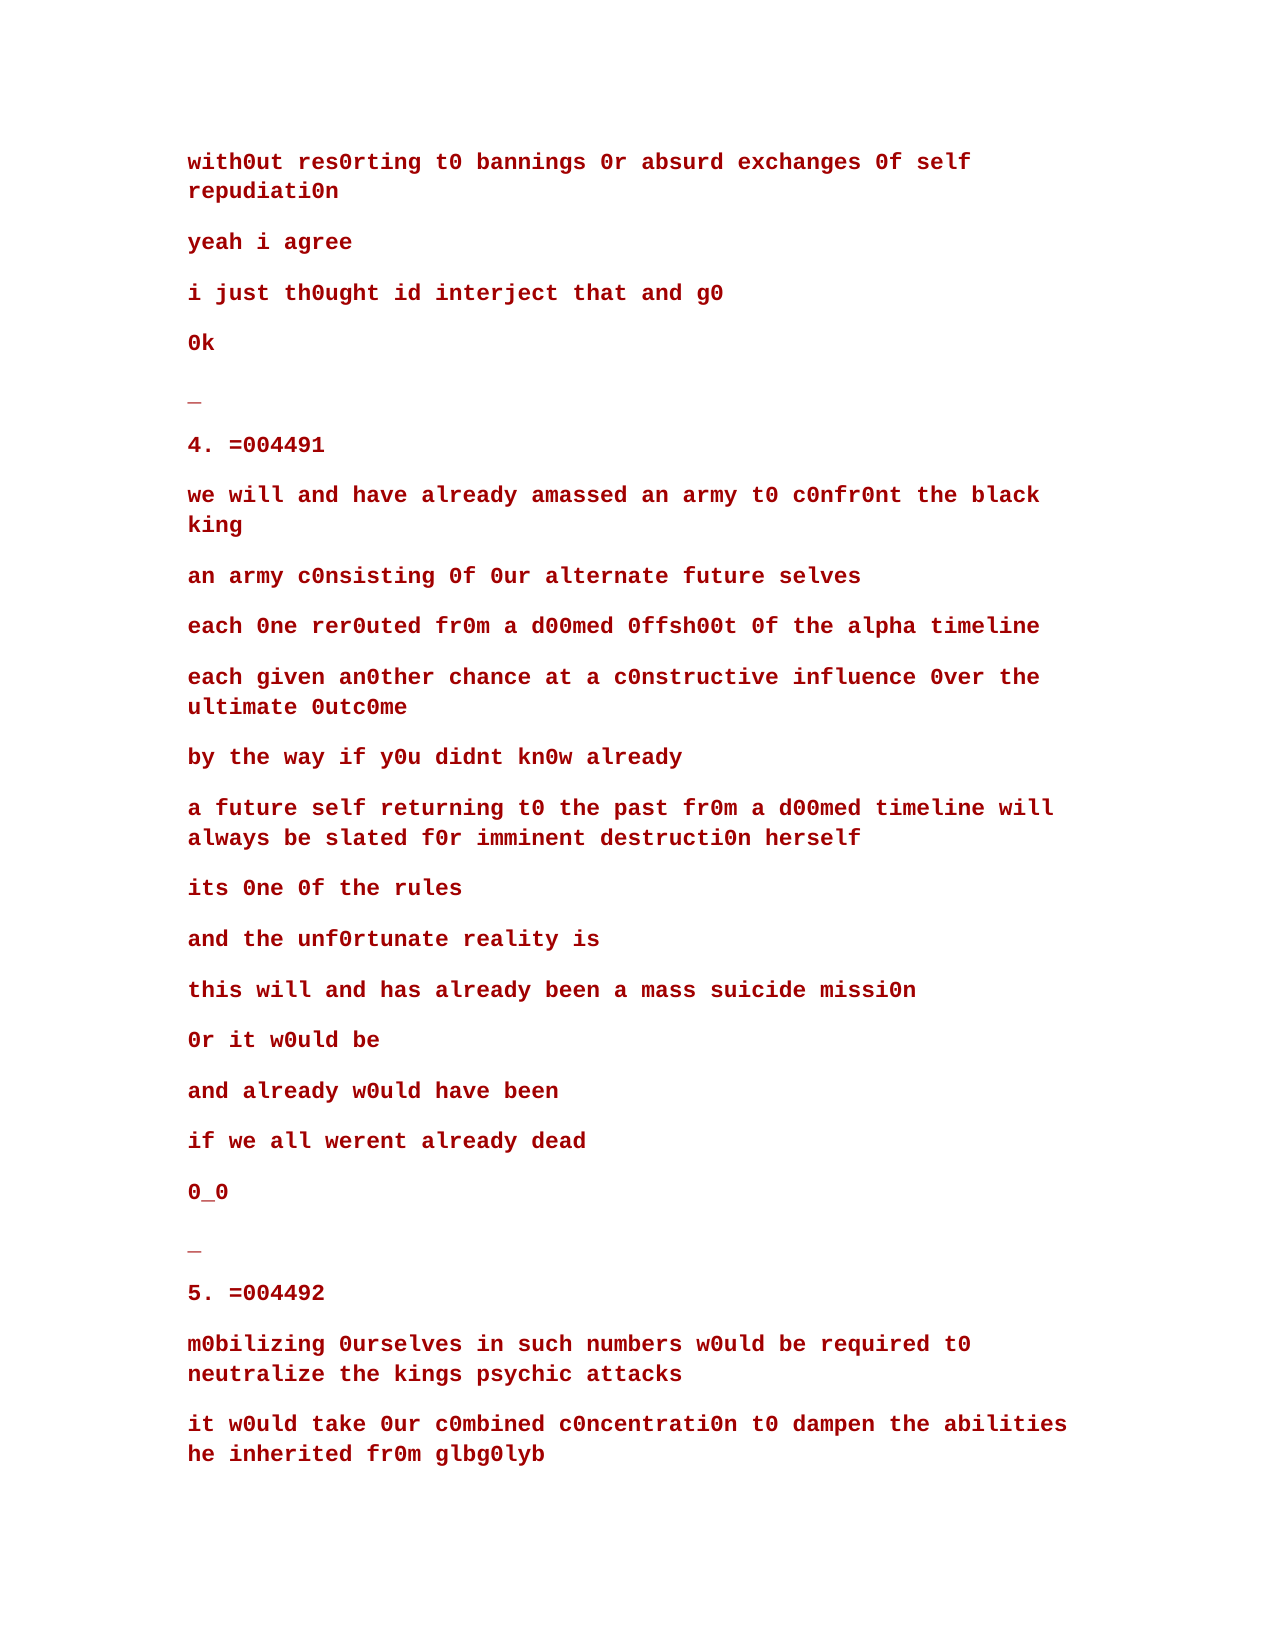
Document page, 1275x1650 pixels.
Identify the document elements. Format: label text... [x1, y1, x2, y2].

text 0k [187, 332, 1087, 358]
text if we all werent already dead [187, 1130, 1087, 1156]
text by the way if y0u didnt kn0w already [187, 746, 1087, 772]
text _ [187, 1231, 1087, 1257]
text it w0uld take 0ur c0mbined c0ncentrati0n t0 dampen the abilities he inherited fr0m glbg0lyb [187, 1413, 1087, 1468]
text we will and have already amassed an army t0 c0nfr0nt the black king [187, 483, 1087, 539]
text i just th0ught id interject that and g0 [187, 281, 1087, 307]
text each 0ne rer0uted fr0m a d00med 0ffsh00t 0f the alpha timeline [187, 614, 1087, 641]
text m0bilizing 0urselves in such numbers w0uld be required t0 neutralize the kings psychic attacks [187, 1332, 1087, 1388]
text each given an0ther chance at a c0nstructive influence 0ver the ultimate 0utc0me [187, 665, 1087, 721]
text an army c0nsisting 0f 0ur alternate future selves [187, 564, 1087, 590]
text with0ut res0rting t0 bannings 0r absurd exchanges 0f self repudiati0n [187, 150, 1087, 206]
text 4. =004491 [187, 433, 1087, 459]
text and the unf0rtunate reality is [187, 927, 1087, 953]
text 5. =004492 [187, 1282, 1087, 1308]
text and already w0uld have been [187, 1079, 1087, 1105]
text its 0ne 0f the rules [187, 877, 1087, 903]
text this will and has already been a mass suicide missi0n [187, 978, 1087, 1004]
text 0r it w0uld be [187, 1028, 1087, 1054]
text 0_0 [187, 1180, 1087, 1206]
text _ [187, 382, 1087, 408]
text a future self returning t0 the past fr0m a d00med timeline will always be slated f0r imminent destructi0n herself [187, 796, 1087, 852]
text yeah i agree [187, 230, 1087, 256]
